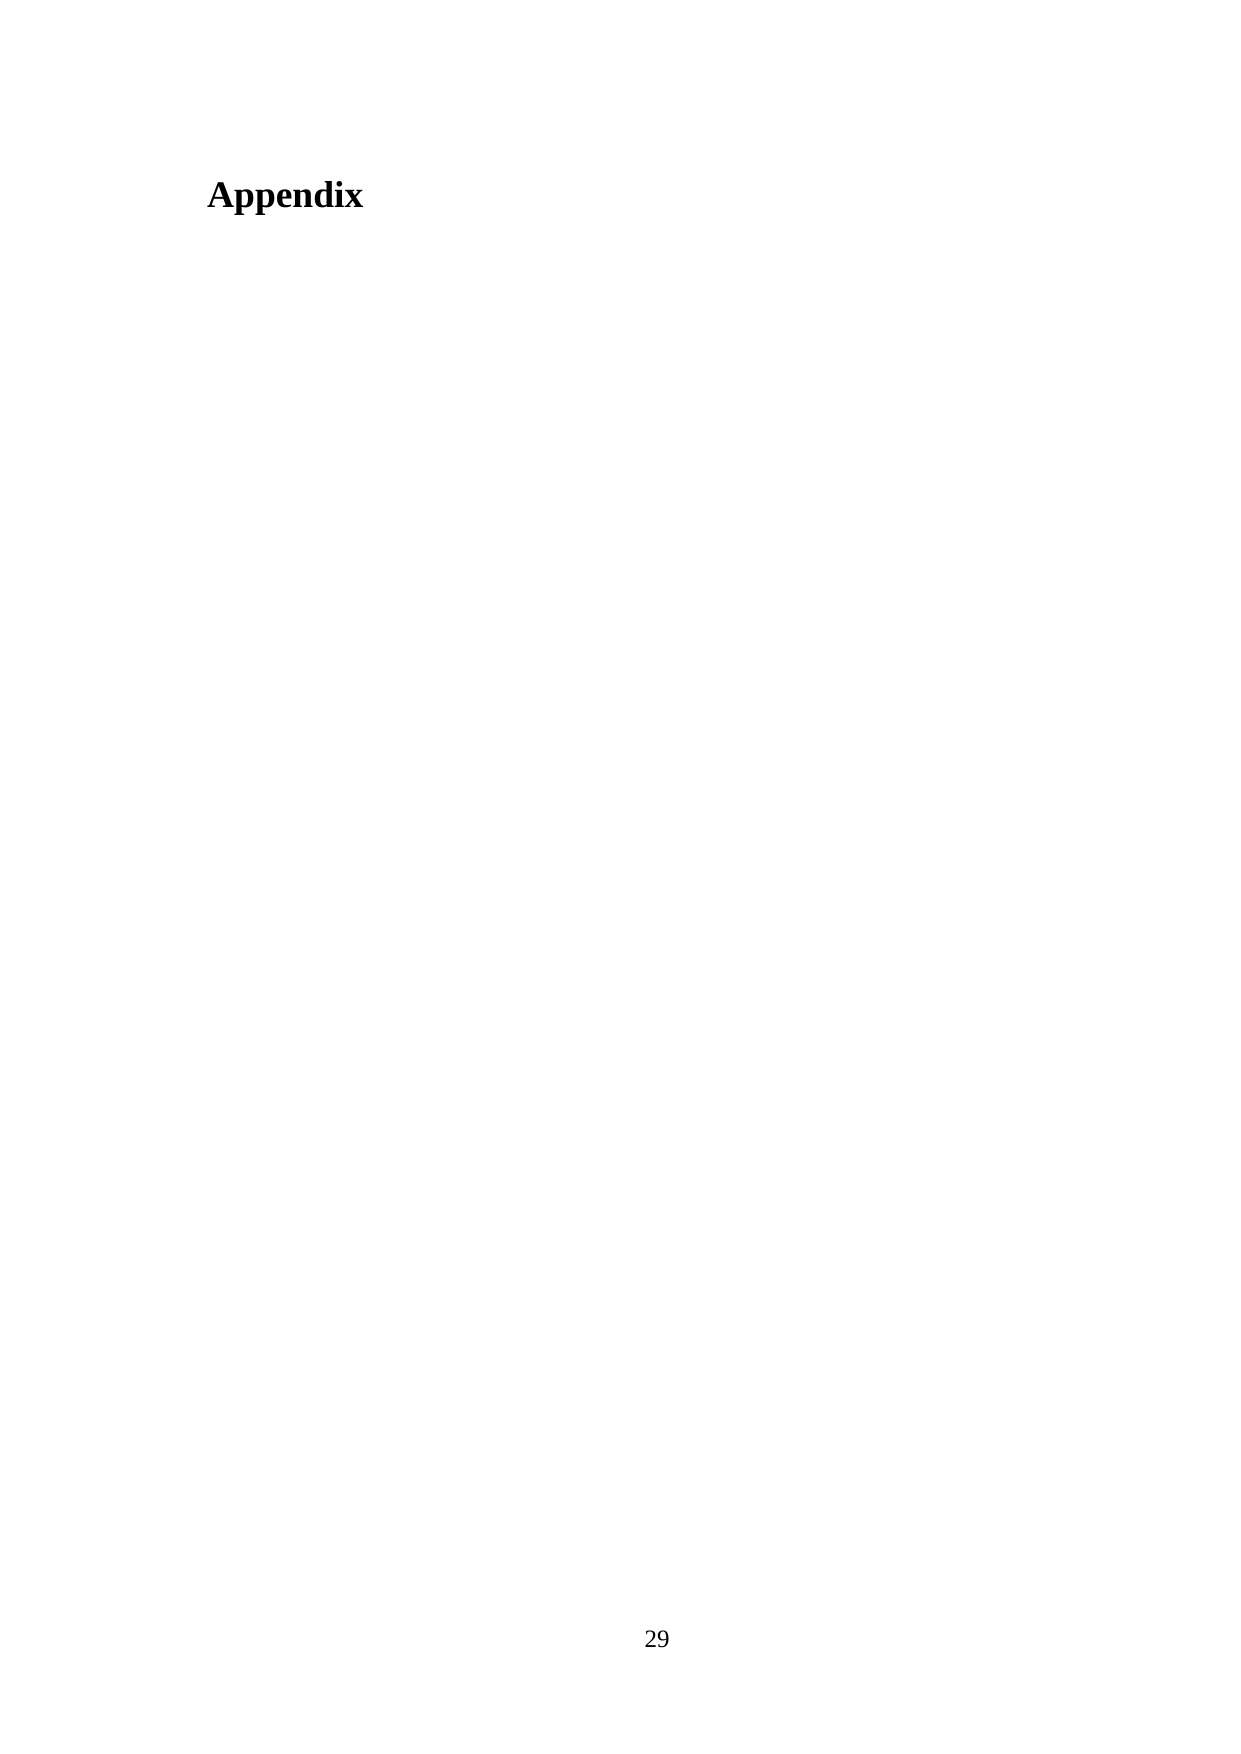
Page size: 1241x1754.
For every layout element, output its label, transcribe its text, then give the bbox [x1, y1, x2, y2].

subtitle Appendix [207, 173, 1092, 216]
